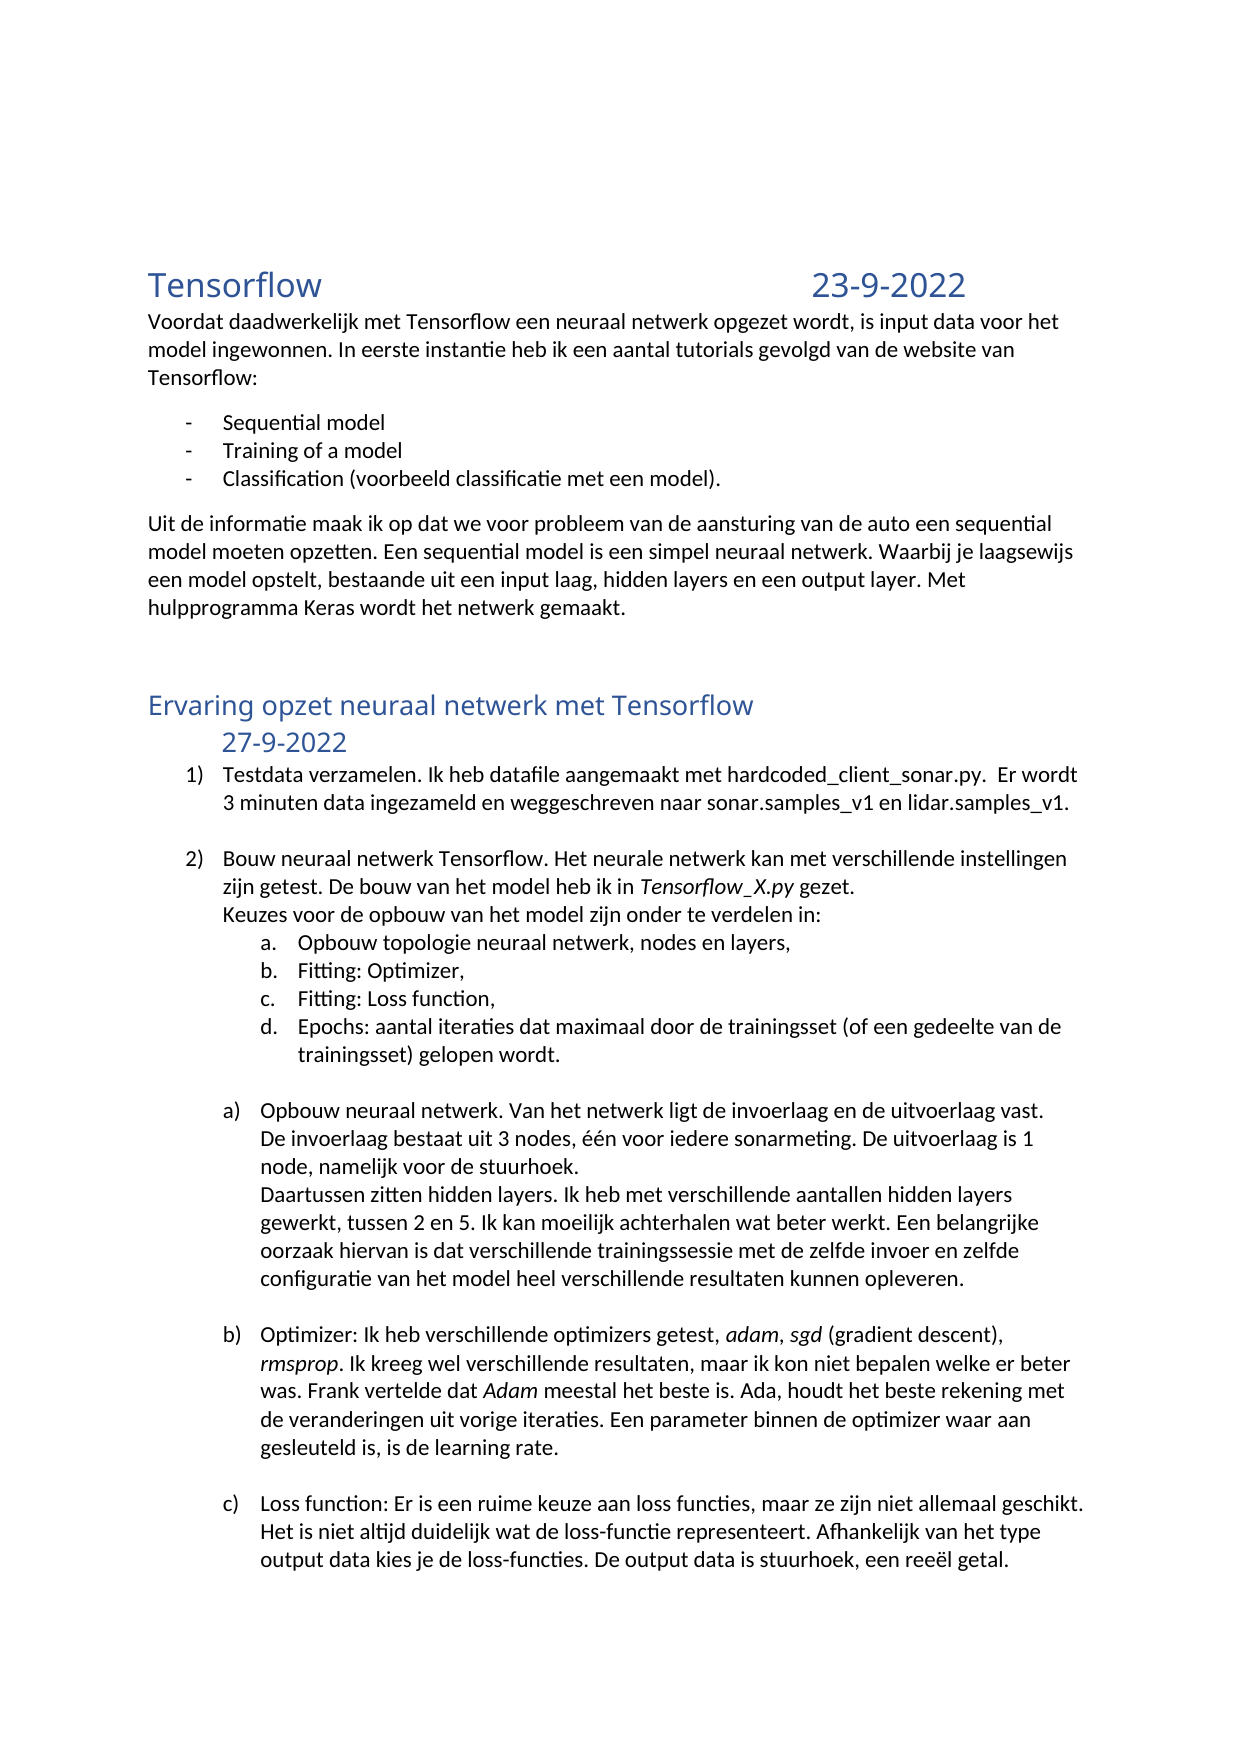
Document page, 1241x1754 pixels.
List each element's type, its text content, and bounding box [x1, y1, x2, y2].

text Uit de informatie maak ik op dat we voor probleem van de aansturing van de auto een sequential model moeten opzetten. Een sequential model is een simpel neuraal netwerk. Waarbij je laagsewijs een model opstelt, bestaande uit een input laag, hidden layers en een output layer. Met hulpprogramma Keras wordt het netwerk gemaakt. [148, 509, 1093, 621]
text De invoerlaag bestaat uit 3 nodes, één voor iedere sonarmeting. De uitvoerlaag is 1 node, namelijk voor de stuurhoek. [260, 1124, 1093, 1181]
list Epochs: aantal iteraties dat maximaal door de trainingsset (of een gedeelte van de trainingsset) gelopen wordt. [260, 1012, 1093, 1068]
list Classification (voorbeeld classificatie met een model). [185, 464, 1093, 492]
list Opbouw neuraal netwerk. Van het netwerk ligt de invoerlaag en de uitvoerlaag vast. [223, 1096, 1093, 1124]
list Optimizer: Ik heb verschillende optimizers getest, adam, sgd (gradient descent), rmsprop. Ik kreeg wel verschillende resultaten, maar ik kon niet bepalen welke er beter was. Frank vertelde dat Adam meestal het beste is. Ada, houdt het beste rekening met de veranderingen uit vorige iteraties. Een parameter binnen de optimizer waar aan gesleuteld is, is de learning rate. [223, 1321, 1093, 1461]
list Opbouw topologie neuraal netwerk, nodes en layers, [260, 928, 1093, 956]
list Sequential model [185, 408, 1093, 436]
subtitle Ervaring opzet neuraal netwerk met Tensorflow 27-9-2022 [148, 686, 1093, 760]
text Voordat daadwerkelijk met Tensorflow een neuraal netwerk opgezet wordt, is input data voor het model ingewonnen. In eerste instantie heb ik een aantal tutorials gevolgd van de website van Tensorflow: [148, 307, 1093, 391]
list Loss function: Er is een ruime keuze aan loss functies, maar ze zijn niet allemaal geschikt. Het is niet altijd duidelijk wat de loss-functie representeert. Afhankelijk van het type output data kies je de loss-functies. De output data is stuurhoek, een reeël getal. [223, 1489, 1093, 1573]
list Training of a model [185, 436, 1093, 464]
list Fitting: Loss function, [260, 984, 1093, 1012]
list Bouw neuraal netwerk Tensorflow. Het neurale netwerk kan met verschillende instellingen zijn getest. De bouw van het model heb ik in Tensorflow_X.py gezet. [185, 844, 1093, 900]
text Daartussen zitten hidden layers. Ik heb met verschillende aantallen hidden layers gewerkt, tussen 2 en 5. Ik kan moeilijk achterhalen wat beter werkt. Een belangrijke oorzaak hiervan is dat verschillende trainingssessie met de zelfde invoer en zelfde configuratie van het model heel verschillende resultaten kunnen opleveren. [260, 1181, 1093, 1293]
list Fitting: Optimizer, [260, 956, 1093, 984]
list Testdata verzamelen. Ik heb datafile aangemaakt met hardcoded_client_sonar.py. Er wordt 3 minuten data ingezameld en weggeschreven naar sonar.samples_v1 en lidar.samples_v1. [185, 760, 1093, 816]
text Keuzes voor de opbouw van het model zijn onder te verdelen in: [223, 900, 1093, 928]
subtitle Tensorflow 23-9-2022 [148, 262, 1093, 307]
